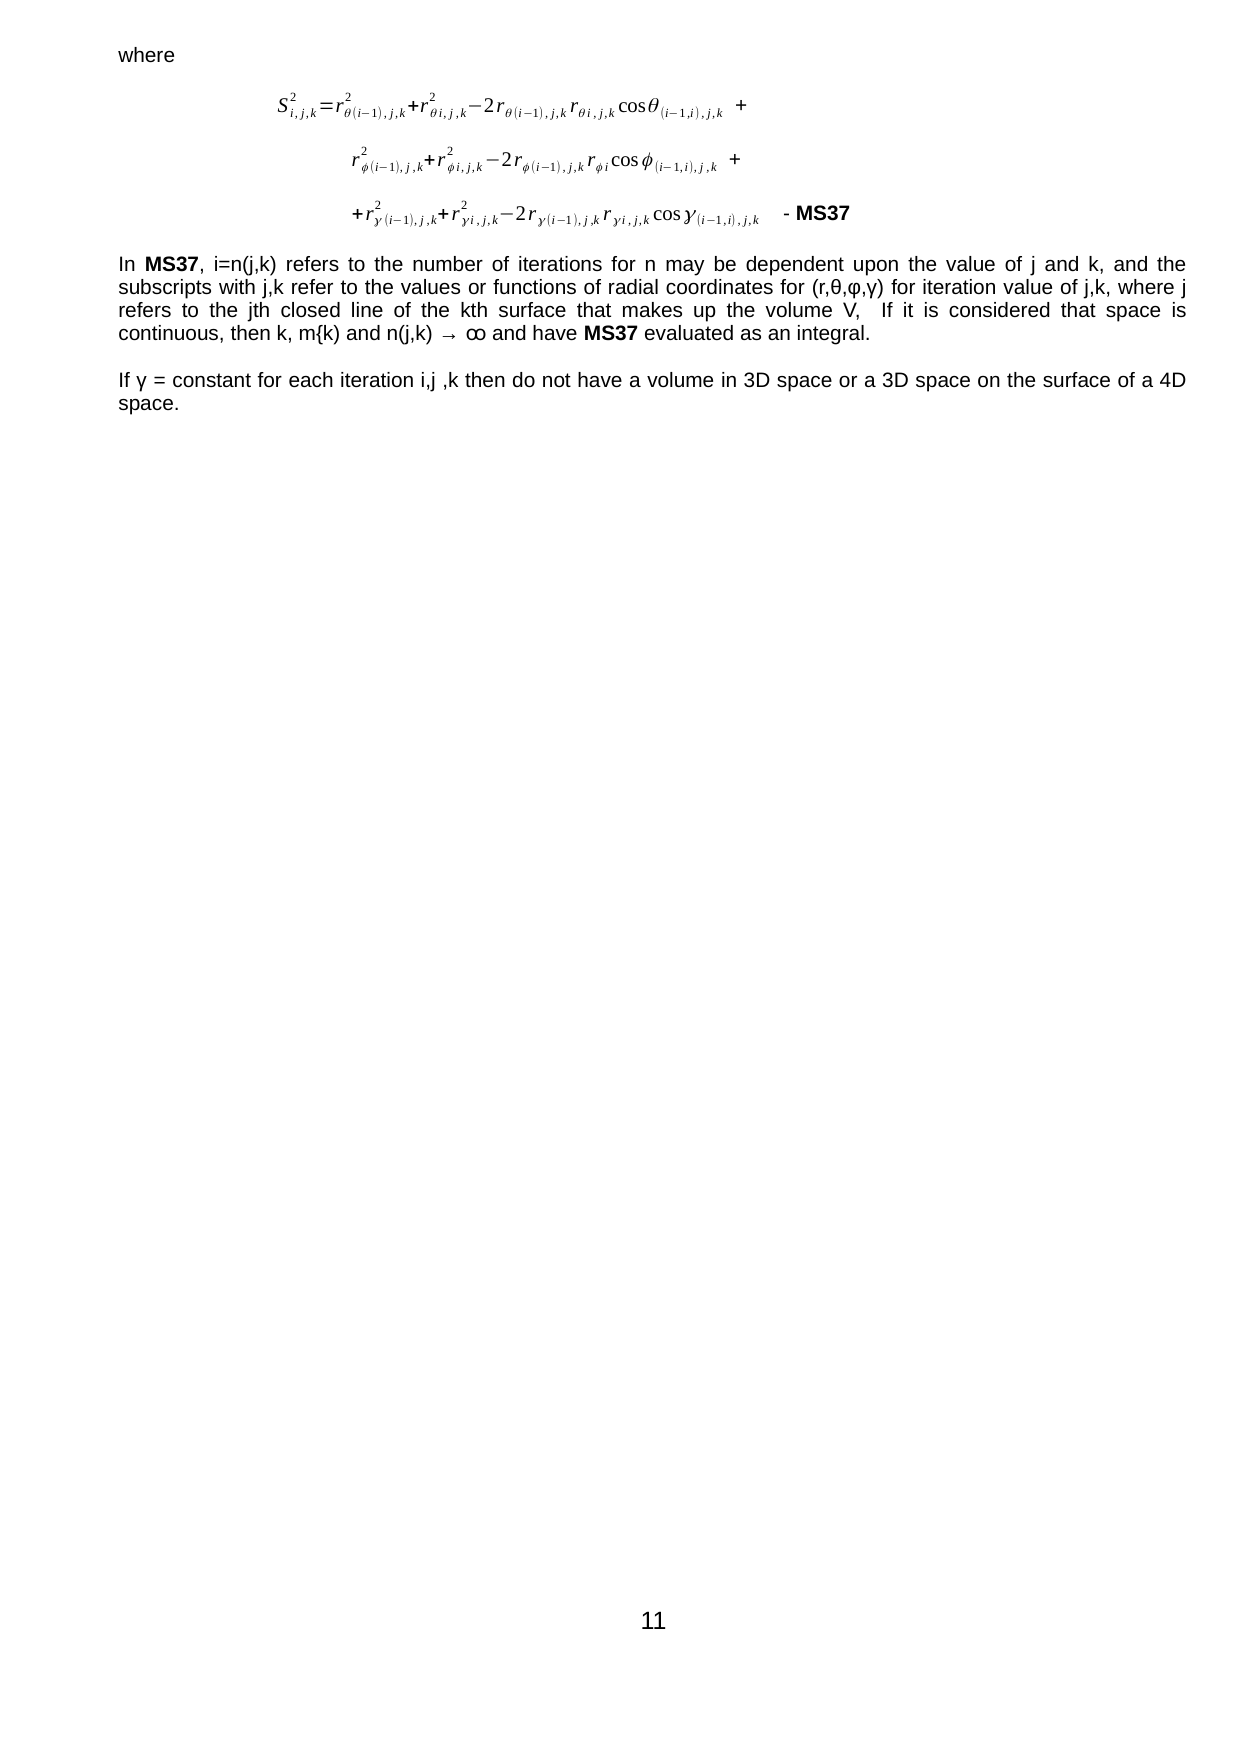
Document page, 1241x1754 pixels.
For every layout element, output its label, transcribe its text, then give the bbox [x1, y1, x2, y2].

text In MS37, i=n(j,k) refers to the number of iterations for n may be dependent upon the value of j and k, and the subscripts with j,k refer to the values or functions of radial coordinates for (r,θ,φ,γ) for iteration value of j,k, where j refers to the jth closed line of the kth surface that makes up the volume V, If it is considered that space is continuous, then k, m{k) and n(j,k) → ꝏ and have MS37 evaluated as an integral. [118, 252, 1188, 345]
text - MS37 [118, 198, 1188, 228]
text where [118, 44, 1188, 67]
text + [118, 144, 1188, 175]
text If γ = constant for each iteration i,j ,k then do not have a volume in 3D space or a 3D space on the surface of a 4D space. [118, 368, 1188, 415]
text + [118, 91, 1188, 121]
